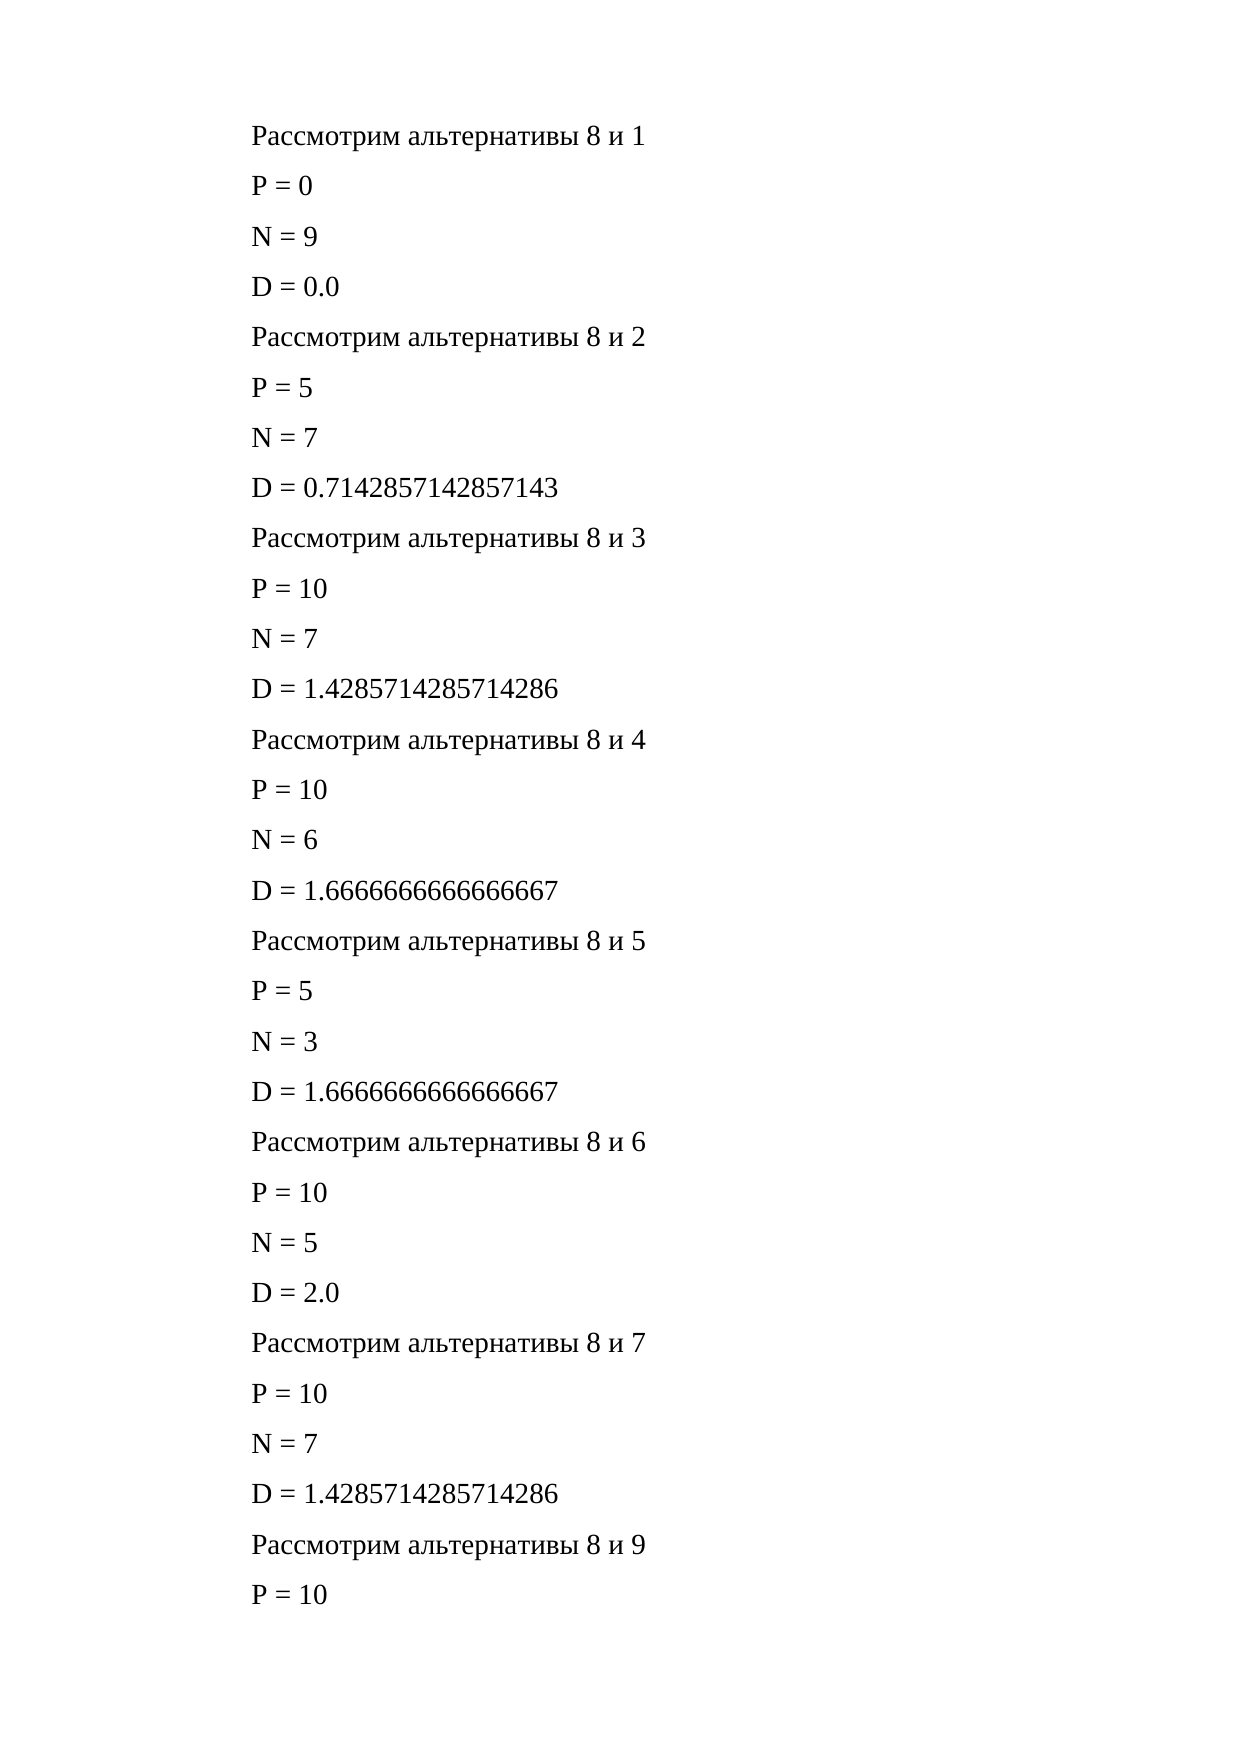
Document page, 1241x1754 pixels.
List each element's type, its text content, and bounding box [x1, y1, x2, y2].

text N = 7 [177, 1426, 1181, 1460]
text P = 0 [177, 168, 1181, 202]
text P = 10 [177, 571, 1181, 604]
text Рассмотрим альтернативы 8 и 3 [177, 521, 1181, 554]
text N = 7 [177, 621, 1181, 655]
text D = 0.0 [177, 269, 1181, 303]
text P = 10 [177, 1577, 1181, 1611]
text D = 2.0 [177, 1275, 1181, 1309]
text Рассмотрим альтернативы 8 и 6 [177, 1124, 1181, 1158]
text Рассмотрим альтернативы 8 и 5 [177, 923, 1181, 957]
text P = 5 [177, 973, 1181, 1007]
text N = 6 [177, 822, 1181, 856]
text N = 5 [177, 1225, 1181, 1258]
text Рассмотрим альтернативы 8 и 7 [177, 1326, 1181, 1359]
text P = 5 [177, 370, 1181, 403]
text Рассмотрим альтернативы 8 и 4 [177, 722, 1181, 755]
text N = 3 [177, 1024, 1181, 1057]
text Рассмотрим альтернативы 8 и 9 [177, 1527, 1181, 1560]
text P = 10 [177, 1376, 1181, 1409]
text Рассмотрим альтернативы 8 и 2 [177, 319, 1181, 353]
text N = 9 [177, 219, 1181, 252]
text Рассмотрим альтернативы 8 и 1 [177, 118, 1181, 152]
text D = 1.4285714285714286 [177, 672, 1181, 705]
text D = 1.6666666666666667 [177, 873, 1181, 906]
text D = 0.7142857142857143 [177, 470, 1181, 504]
text P = 10 [177, 772, 1181, 806]
text D = 1.4285714285714286 [177, 1477, 1181, 1510]
text P = 10 [177, 1175, 1181, 1208]
text N = 7 [177, 420, 1181, 453]
text D = 1.6666666666666667 [177, 1074, 1181, 1108]
